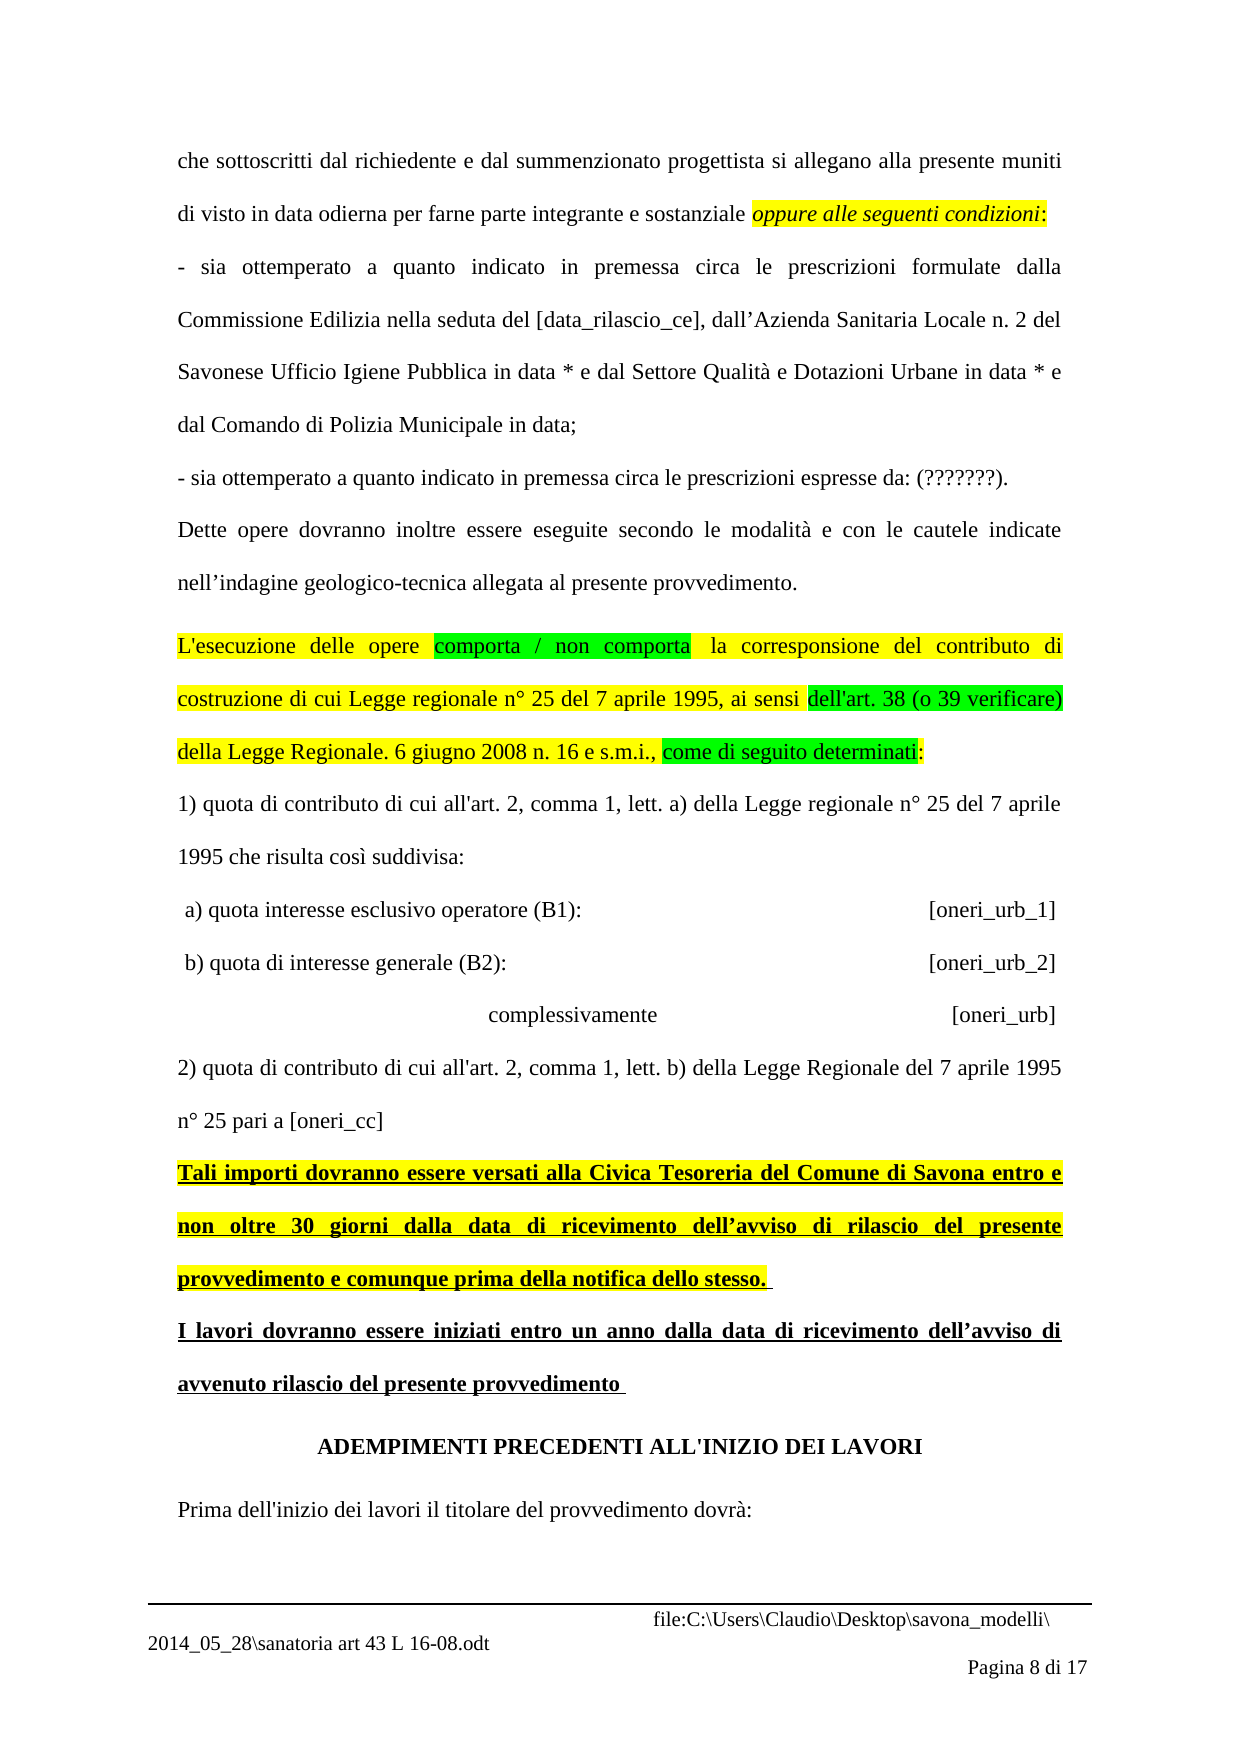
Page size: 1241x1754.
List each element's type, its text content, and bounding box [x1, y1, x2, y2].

text 2) quota di contributo di cui all'art. 2, comma 1, lett. b) della Legge Regionale del 7 aprile 1995 n° 25 pari a [oneri_cc] [177, 1054, 1063, 1133]
text 1) quota di contributo di cui all'art. 2, comma 1, lett. a) della Legge regionale n° 25 del 7 aprile 1995 che risulta così suddivisa: [177, 791, 1063, 869]
text provvedimento e comunque prima della notifica dello stesso. [177, 1236, 1063, 1291]
table_cell [177, 1028, 664, 1054]
text Prima dell'inizio dei lavori il titolare del provvedimento dovrà: [177, 1497, 1063, 1523]
text Dette opere dovranno inoltre essere eseguite secondo le modalità e con le cautele indicate nell’indagine geologico-tecnica allegata al presente provvedimento. [177, 517, 1063, 596]
text che sottoscritti dal richiedente e dal summenzionato progettista si allegano alla presente muniti di visto in data odierna per farne parte integrante e sostanziale oppure alle seguenti condizioni: [177, 148, 1063, 227]
table_cell [oneri_urb_2] [665, 949, 1063, 1001]
table_cell [665, 1028, 1063, 1054]
table_header a) quota interesse esclusivo operatore (B1): [177, 896, 664, 949]
text L'esecuzione delle opere comporta / non comporta la corresponsione del contributo di costruzione di cui Legge regionale n° 25 del 7 aprile 1995, ai sensi dell'art. 38 (o 39 verificare) della Legge Regionale. 6 giugno 2008 n. 16 e s.m.i., come di seguito determinati: [177, 632, 1063, 764]
text - sia ottemperato a quanto indicato in premessa circa le prescrizioni espresse da: (???????). [177, 464, 1063, 490]
table_header [oneri_urb_1] [665, 896, 1063, 949]
text non oltre 30 giorni dalla data di ricevimento dell’avviso di rilascio del presente [177, 1183, 1063, 1235]
table_cell [oneri_urb] [665, 1001, 1063, 1028]
text Tali importi dovranno essere versati alla Civica Tesoreria del Comune di Savona entro e [177, 1159, 1063, 1182]
text I lavori dovranno essere iniziati entro un anno dalla data di ricevimento dell’avviso di avvenuto rilascio del presente provvedimento [177, 1318, 1063, 1397]
table_cell complessivamente [177, 1001, 664, 1028]
table_cell b) quota di interesse generale (B2): [177, 949, 664, 1001]
text ADEMPIMENTI PRECEDENTI ALL'INIZIO DEI LAVORI [177, 1433, 1063, 1460]
text - sia ottemperato a quanto indicato in premessa circa le prescrizioni formulate dalla Commissione Edilizia nella seduta del [data_rilascio_ce], dall’Azienda Sanitaria Locale n. 2 del Savonese Ufficio Igiene Pubblica in data * e dal Settore Qualità e Dotazioni Urbane in data * e dal Comando di Polizia Municipale in data; [177, 253, 1063, 437]
